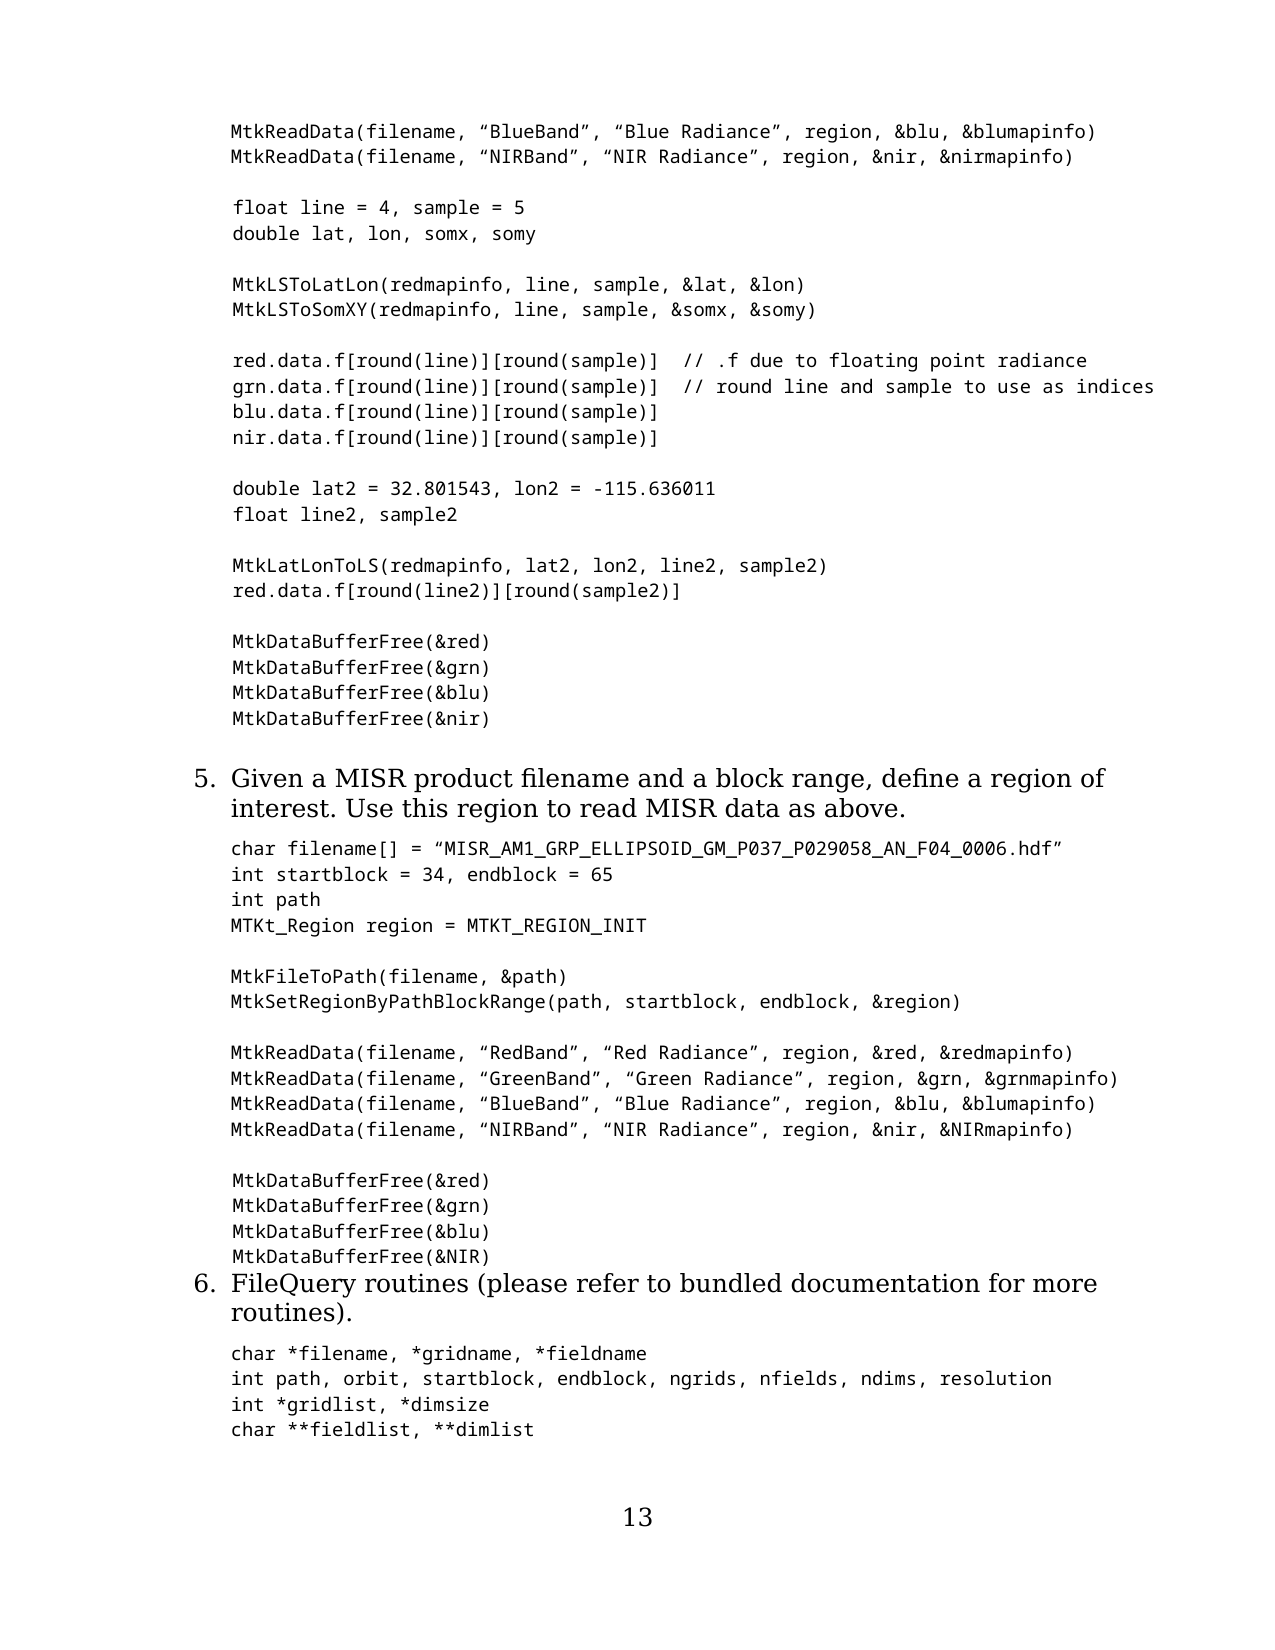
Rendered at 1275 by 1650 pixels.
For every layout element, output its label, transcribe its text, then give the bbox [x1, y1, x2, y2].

text MtkDataBufferFree(&grn) [232, 1193, 1157, 1218]
list char filename[] = “MISR_AM1_GRP_ELLIPSOID_GM_P037_P029058_AN_F04_0006.hdf” [193, 836, 1157, 861]
text MtkReadData(filename, “NIRBand”, “NIR Radiance”, region, &nir, &NIRmapinfo) [231, 1116, 1157, 1142]
list int path [193, 887, 1157, 912]
text MtkDataBufferFree(&blu) [232, 1218, 1157, 1244]
list MtkSetRegionByPathBlockRange(path, startblock, endblock, &region) [193, 989, 1157, 1014]
text MtkDataBufferFree(&red) [232, 1167, 1157, 1193]
list int path, orbit, startblock, endblock, ngrids, nfields, ndims, resolution [193, 1366, 1157, 1391]
list MtkReadData(filename, “RedBand”, “Red Radiance”, region, &red, &redmapinfo) [193, 1040, 1157, 1065]
text MtkReadData(filename, “BlueBand”, “Blue Radiance”, region, &blu, &blumapinfo) [231, 1091, 1157, 1116]
list int startblock = 34, endblock = 65 [193, 861, 1157, 887]
list MtkReadData(filename, “GreenBand”, “Green Radiance”, region, &grn, &grnmapinfo) [193, 1065, 1157, 1091]
text MtkDataBufferFree(&blu) [232, 679, 1157, 705]
text nir.data.f[round(line)][round(sample)] [232, 424, 1157, 450]
list int *gridlist, *dimsize [193, 1391, 1157, 1417]
text grn.data.f[round(line)][round(sample)] // round line and sample to use as indices [232, 373, 1157, 399]
text float line = 4, sample = 5 [232, 195, 1157, 220]
text double lat, lon, somx, somy [232, 220, 1157, 246]
text MtkDataBufferFree(&NIR) [232, 1244, 1157, 1269]
text MtkDataBufferFree(&grn) [232, 654, 1157, 679]
list Given a MISR product filename and a block range, define a region of interest. Use this region to read MISR data as above. [193, 765, 1157, 823]
text MtkReadData(filename, “NIRBand”, “NIR Radiance”, region, &nir, &nirmapinfo) [231, 144, 1157, 169]
text MtkDataBufferFree(&red) [232, 628, 1157, 654]
text MtkLatLonToLS(redmapinfo, lat2, lon2, line2, sample2) [232, 552, 1157, 577]
text MtkDataBufferFree(&nir) [232, 705, 1157, 731]
text float line2, sample2 [232, 501, 1157, 526]
list FileQuery routines (please refer to bundled documentation for more routines). [193, 1269, 1157, 1328]
text MtkLSToLatLon(redmapinfo, line, sample, &lat, &lon) [232, 271, 1157, 297]
list MtkFileToPath(filename, &path) [193, 963, 1157, 989]
text red.data.f[round(line2)][round(sample2)] [232, 577, 1157, 603]
text double lat2 = 32.801543, lon2 = -115.636011 [232, 475, 1157, 501]
text MtkReadData(filename, “BlueBand”, “Blue Radiance”, region, &blu, &blumapinfo) [231, 118, 1157, 144]
text blu.data.f[round(line)][round(sample)] [232, 399, 1157, 424]
list char *filename, *gridname, *fieldname [193, 1340, 1157, 1366]
list char **fieldlist, **dimlist [193, 1417, 1157, 1442]
list MTKt_Region region = MTKT_REGION_INIT [193, 912, 1157, 938]
text MtkLSToSomXY(redmapinfo, line, sample, &somx, &somy) [232, 297, 1157, 322]
text red.data.f[round(line)][round(sample)] // .f due to floating point radiance [232, 348, 1157, 373]
